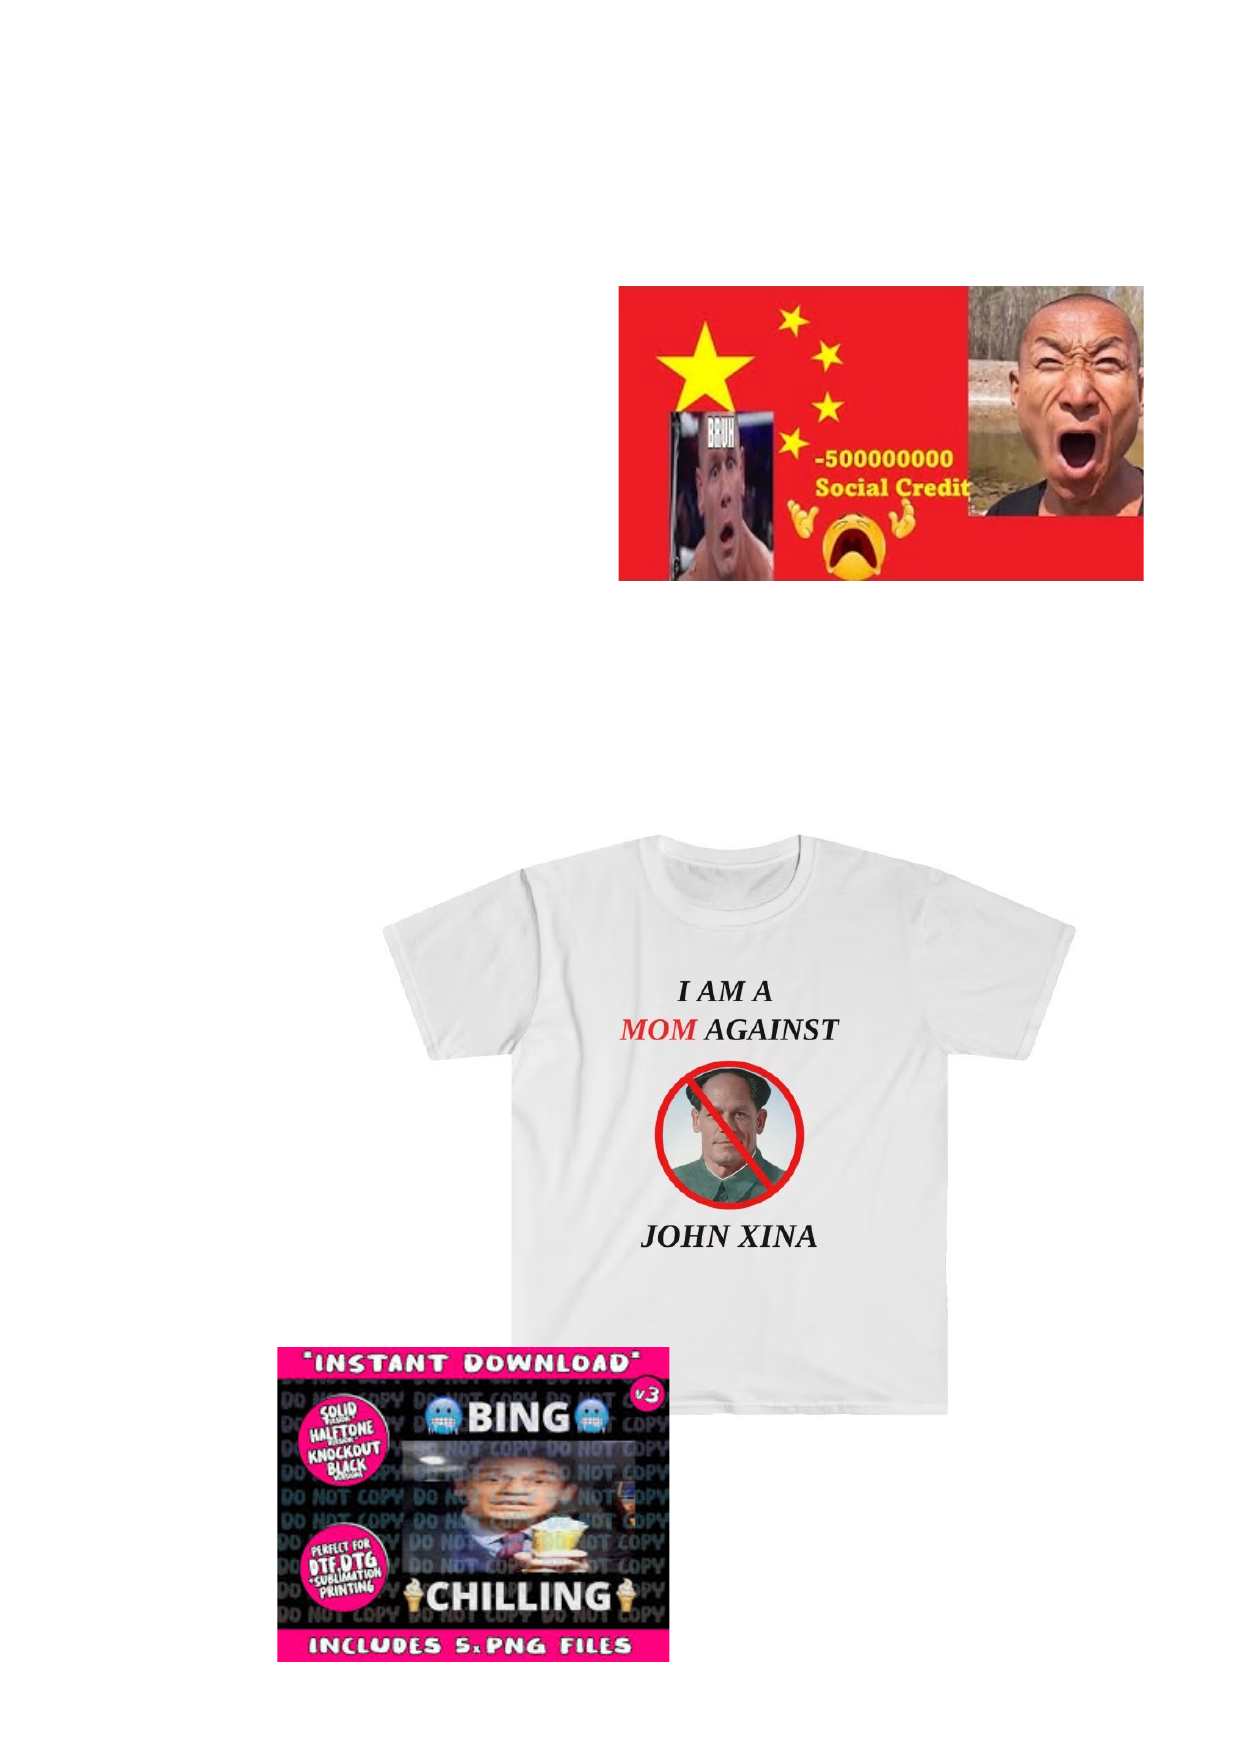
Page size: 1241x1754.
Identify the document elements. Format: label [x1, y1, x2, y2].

picture [618, 286, 1144, 581]
picture [277, 694, 1162, 1662]
